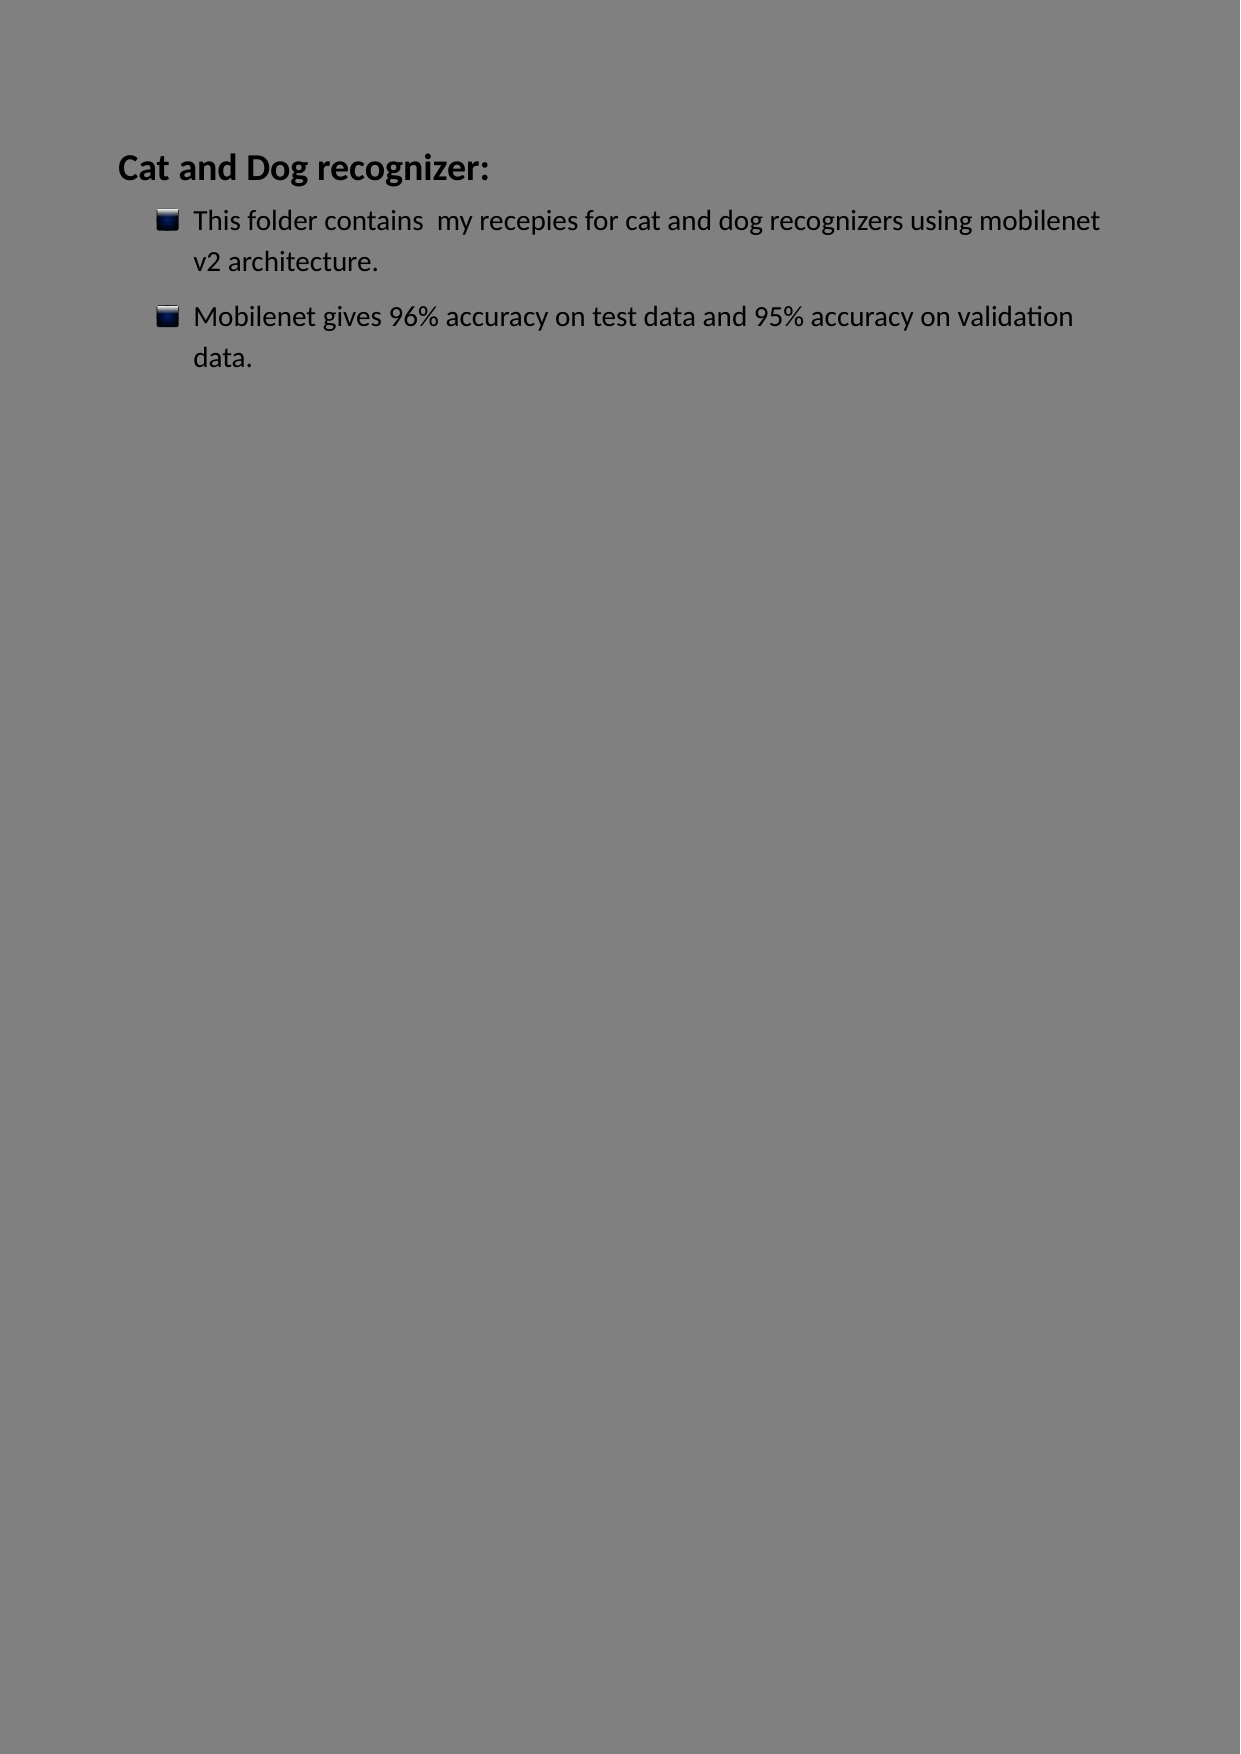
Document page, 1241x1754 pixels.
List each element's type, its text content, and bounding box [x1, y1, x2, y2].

list This folder contains my recepies for cat and dog recognizers using mobilenet v2 architecture. [156, 202, 1122, 278]
list Mobilenet gives 96% accuracy on test data and 95% accuracy on validation data. [156, 298, 1122, 375]
subtitle Cat and Dog recognizer: [118, 143, 1122, 189]
